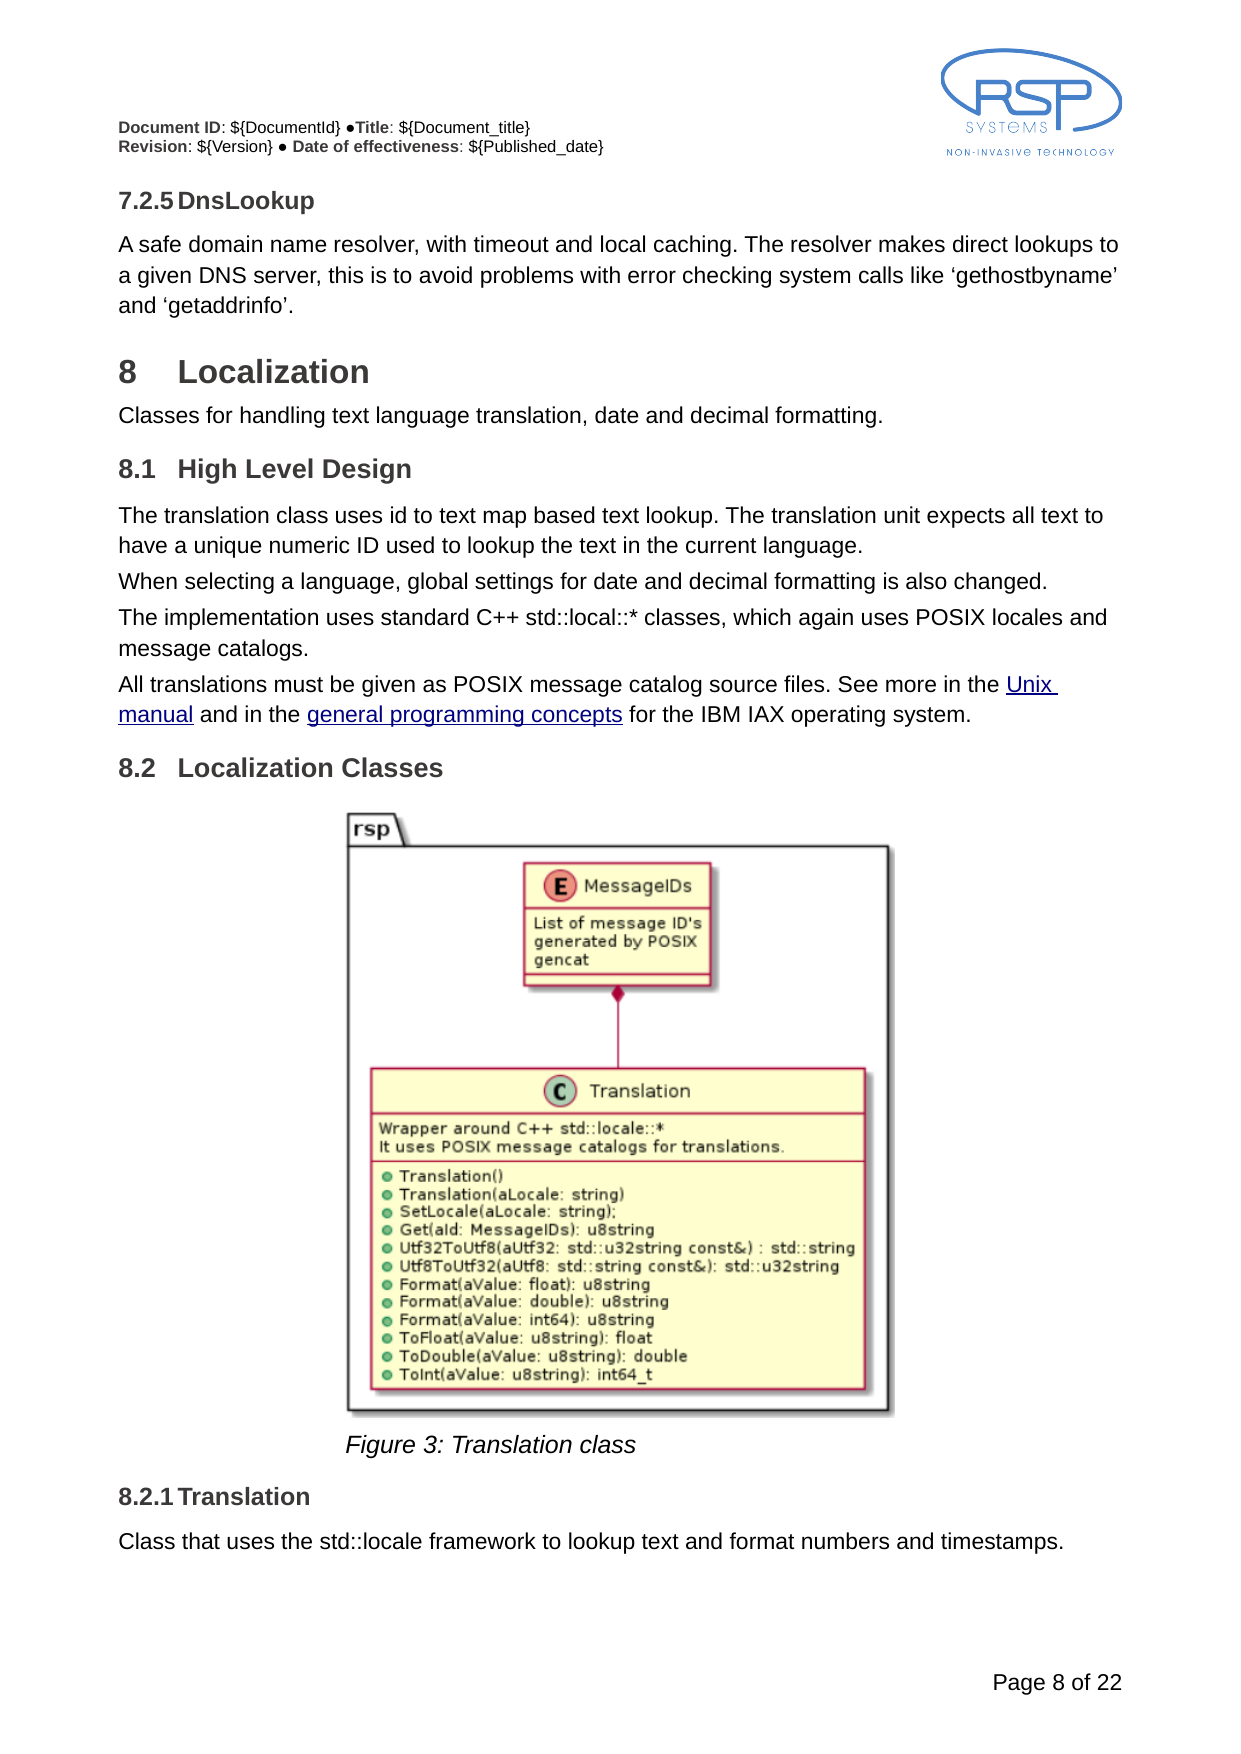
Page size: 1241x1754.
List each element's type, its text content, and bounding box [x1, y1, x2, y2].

list Figure 3: Translation class [345, 1418, 895, 1459]
text The translation class uses id to text map based text lookup. The translation unit expects all text to have a unique numeric ID used to lookup the text in the current language. [118, 502, 1122, 558]
text The implementation uses standard C++ std::local::* classes, which again uses POSIX locales and message catalogs. [118, 604, 1122, 661]
subtitle Translation [118, 800, 1122, 1511]
subtitle Localization Classes [118, 752, 1122, 783]
subtitle Localization [118, 352, 1122, 391]
text A safe domain name resolver, with timeout and local caching. The resolver makes direct lookups to a given DNS server, this is to avoid problems with error checking system calls like ‘gethostbyname’ and ‘getaddrinfo’. [118, 231, 1122, 318]
text Classes for handling text language translation, date and decimal formatting. [118, 402, 1122, 429]
subtitle DnsLookup [118, 186, 1122, 215]
text Class that uses the std::locale framework to lookup text and format numbers and timestamps. [118, 1528, 1122, 1554]
picture [345, 812, 895, 1418]
text All translations must be given as POSIX message catalog source files. See more in the Unix manual and in the general programming concepts for the IBM IAX operating system. [118, 671, 1122, 727]
text When selecting a language, global settings for date and decimal formatting is also changed. [118, 568, 1122, 594]
subtitle High Level Design [118, 453, 1122, 484]
picture [941, 48, 1123, 156]
